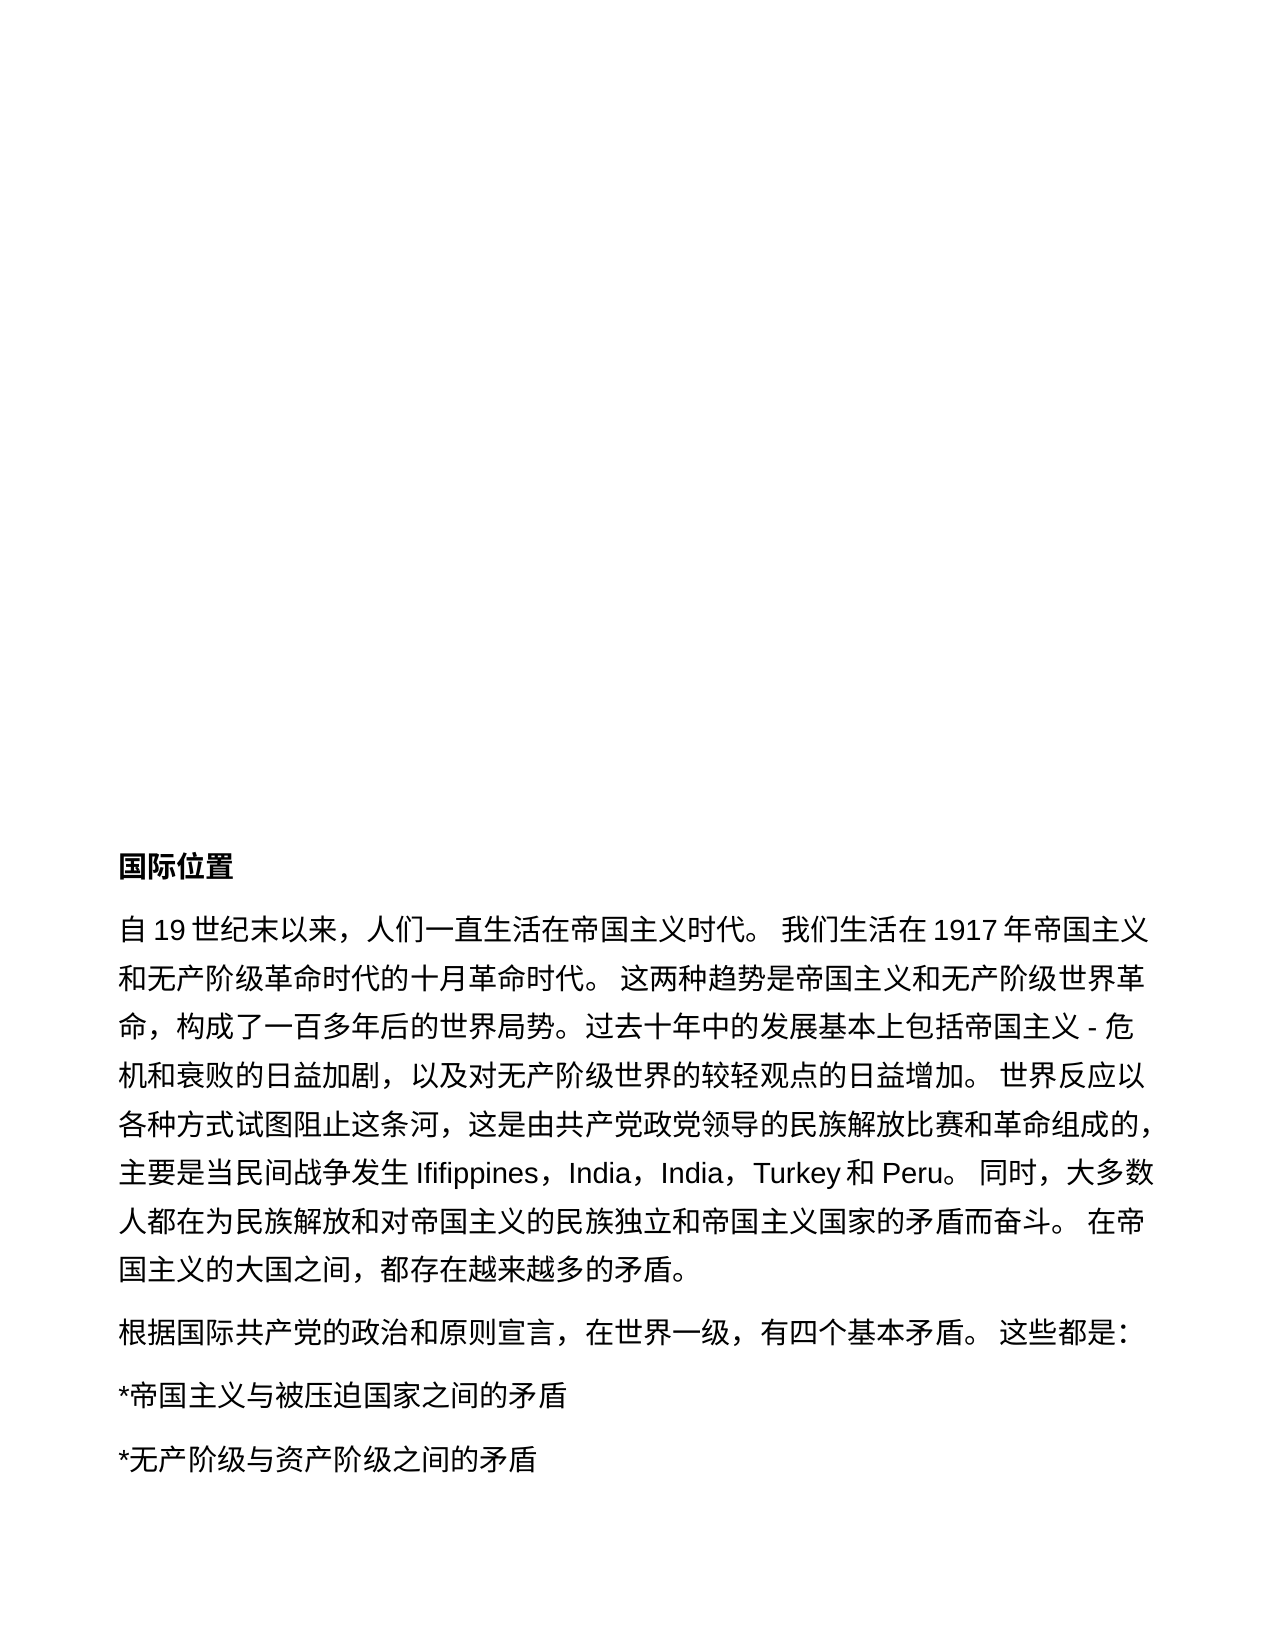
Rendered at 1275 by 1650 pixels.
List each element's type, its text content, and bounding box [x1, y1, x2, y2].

text 自19世纪末以来，人们一直生活在帝国主义时代。 我们生活在1917年帝国主义和无产阶级革命时代的十月革命时代。 这两种趋势是帝国主义和无产阶级世界革命，构成了一百多年后的世界局势。过去十年中的发展基本上包括帝国主义 - 危机和衰败的日益加剧，以及对无产阶级世界的较轻观点的日益增加。 世界反应以各种方式试图阻止这条河，这是由共产党政党领导的民族解放比赛和革命组成的，主要是当民间战争发生Ififippines，India，India，Turkey和Peru。 同时，大多数人都在为民族解放和对帝国主义的民族独立和帝国主义国家的矛盾而奋斗。 在帝国主义的大国之间，都存在越来越多的矛盾。 [118, 907, 1157, 1289]
text *无产阶级与资产阶级之间的矛盾 [118, 1436, 1157, 1478]
text 根据国际共产党的政治和原则宣言，在世界一级，有四个基本矛盾。 这些都是： [118, 1310, 1157, 1352]
text *帝国主义与被压迫国家之间的矛盾 [118, 1373, 1157, 1415]
text 国际位置 [118, 118, 1157, 886]
